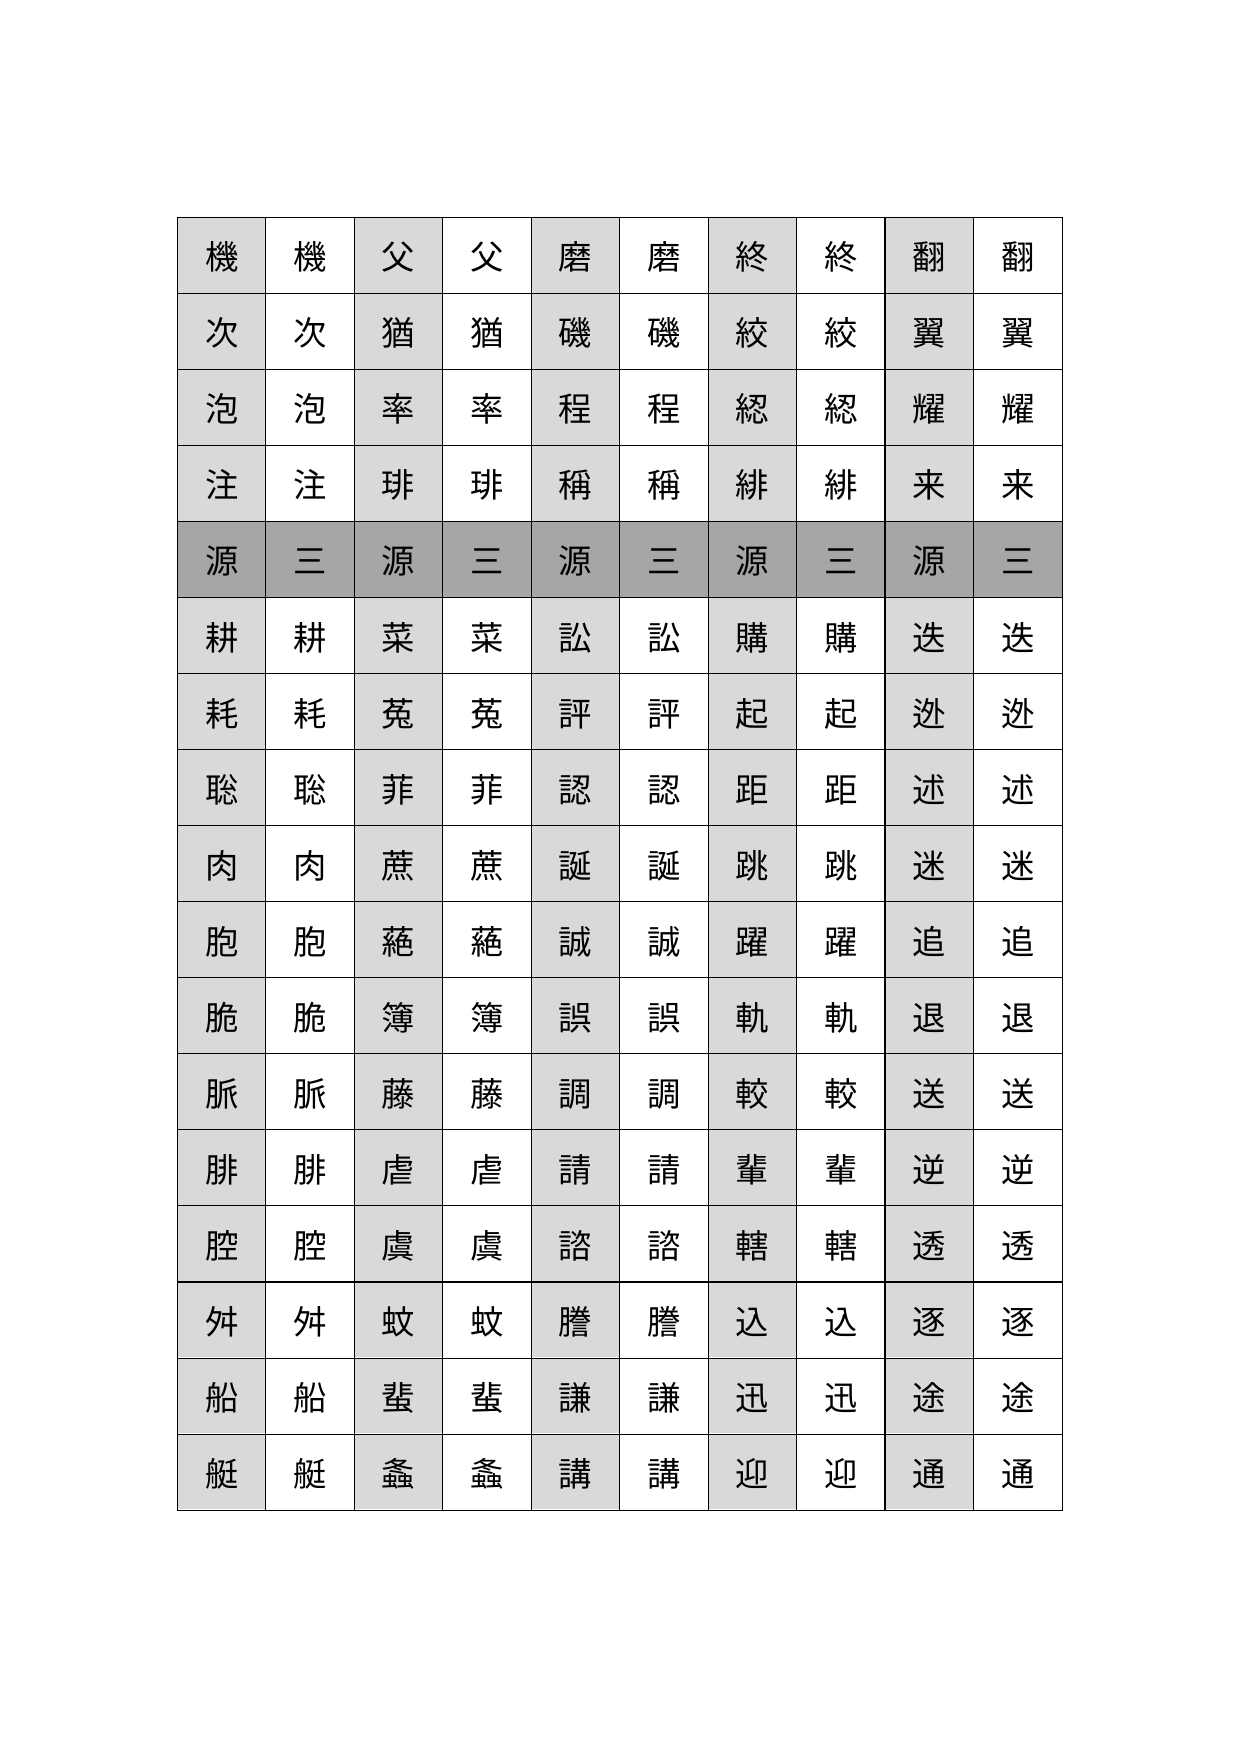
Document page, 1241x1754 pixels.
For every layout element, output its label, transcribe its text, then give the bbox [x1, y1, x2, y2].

table_cell 緋 [709, 446, 796, 521]
table_cell 迅 [709, 1359, 796, 1433]
table_cell 肉 [178, 826, 265, 901]
table_cell 耗 [178, 674, 265, 749]
table_cell 船 [178, 1359, 265, 1433]
table_cell 通 [974, 1435, 1062, 1509]
table_cell 腓 [266, 1130, 354, 1205]
table_cell 迭 [886, 598, 973, 673]
table_cell 誠 [532, 902, 619, 977]
table_cell 迯 [886, 674, 973, 749]
table_cell 退 [974, 978, 1062, 1053]
table_cell 誠 [620, 902, 708, 977]
table_cell 購 [709, 598, 796, 673]
table_cell 逆 [886, 1130, 973, 1205]
table_cell 轄 [797, 1206, 884, 1281]
table_cell 琲 [443, 446, 531, 521]
table_cell 虐 [355, 1130, 442, 1205]
table_cell 輩 [797, 1130, 884, 1205]
table_cell 終 [797, 218, 884, 293]
table_cell 起 [797, 674, 884, 749]
table_cell 迅 [797, 1359, 884, 1433]
table_cell 逆 [974, 1130, 1062, 1205]
table_cell 源 [532, 522, 619, 597]
table_cell 購 [797, 598, 884, 673]
table_cell 磯 [620, 294, 708, 369]
table_cell 菟 [443, 674, 531, 749]
table_cell 翼 [974, 294, 1062, 369]
table_cell 蕝 [355, 902, 442, 977]
table_cell 迷 [974, 826, 1062, 901]
table_cell 菲 [355, 750, 442, 825]
table_cell 三 [443, 522, 531, 597]
table_cell 船 [266, 1359, 354, 1433]
table_cell 次 [266, 294, 354, 369]
table_cell 機 [266, 218, 354, 293]
table_cell 絞 [797, 294, 884, 369]
table_cell 源 [355, 522, 442, 597]
table_cell 請 [620, 1130, 708, 1205]
table_cell 脈 [178, 1054, 265, 1129]
table_cell 轄 [709, 1206, 796, 1281]
table_cell 耀 [974, 370, 1062, 445]
table_cell 訟 [532, 598, 619, 673]
table_cell 翻 [886, 218, 973, 293]
table_cell 軌 [797, 978, 884, 1053]
table_cell 蕝 [443, 902, 531, 977]
table_cell 調 [620, 1054, 708, 1129]
table_cell 虞 [355, 1206, 442, 1281]
table_cell 胞 [266, 902, 354, 977]
table_cell 機 [178, 218, 265, 293]
table_cell 調 [532, 1054, 619, 1129]
table_cell 翻 [974, 218, 1062, 293]
table_cell 送 [886, 1054, 973, 1129]
table_cell 源 [178, 522, 265, 597]
table_cell 距 [709, 750, 796, 825]
table_cell 緋 [797, 446, 884, 521]
table_cell 述 [886, 750, 973, 825]
table_cell 虐 [443, 1130, 531, 1205]
table_cell 耀 [886, 370, 973, 445]
table_cell 翼 [886, 294, 973, 369]
table_cell 泡 [266, 370, 354, 445]
table_cell 螽 [355, 1435, 442, 1509]
table_cell 評 [620, 674, 708, 749]
table_cell 追 [974, 902, 1062, 977]
table_cell 迎 [797, 1435, 884, 1509]
table_cell 藤 [443, 1054, 531, 1129]
table_cell 迷 [886, 826, 973, 901]
table_cell 謄 [620, 1283, 708, 1357]
table_cell 三 [266, 522, 354, 597]
table_cell 来 [886, 446, 973, 521]
table_cell 艇 [266, 1435, 354, 1509]
table_cell 脆 [266, 978, 354, 1053]
table_cell 通 [886, 1435, 973, 1509]
table_cell 脆 [178, 978, 265, 1053]
table_cell 稱 [620, 446, 708, 521]
table_cell 諮 [620, 1206, 708, 1281]
table_cell 蜚 [355, 1359, 442, 1433]
table_cell 謄 [532, 1283, 619, 1357]
table_cell 泡 [178, 370, 265, 445]
table_cell 源 [709, 522, 796, 597]
table_cell 虞 [443, 1206, 531, 1281]
table_cell 較 [797, 1054, 884, 1129]
table_cell 菜 [443, 598, 531, 673]
table_cell 跳 [797, 826, 884, 901]
table_cell 源 [886, 522, 973, 597]
table_cell 終 [709, 218, 796, 293]
table_cell 猶 [355, 294, 442, 369]
table_cell 透 [886, 1206, 973, 1281]
table_cell 込 [709, 1283, 796, 1357]
table_cell 菜 [355, 598, 442, 673]
table_cell 注 [266, 446, 354, 521]
table_cell 磨 [532, 218, 619, 293]
table_cell 注 [178, 446, 265, 521]
table_cell 絞 [709, 294, 796, 369]
table_cell 琲 [355, 446, 442, 521]
table_cell 綛 [709, 370, 796, 445]
table_cell 較 [709, 1054, 796, 1129]
table_cell 猶 [443, 294, 531, 369]
table_cell 謙 [532, 1359, 619, 1433]
table_cell 蔗 [443, 826, 531, 901]
table_cell 三 [620, 522, 708, 597]
table_cell 誤 [532, 978, 619, 1053]
table_cell 簿 [443, 978, 531, 1053]
table_cell 耗 [266, 674, 354, 749]
table_cell 訟 [620, 598, 708, 673]
table_cell 簿 [355, 978, 442, 1053]
table_cell 輩 [709, 1130, 796, 1205]
table_cell 蜚 [443, 1359, 531, 1433]
table_cell 迯 [974, 674, 1062, 749]
table_cell 程 [620, 370, 708, 445]
table_cell 父 [355, 218, 442, 293]
table_cell 誤 [620, 978, 708, 1053]
table_cell 腔 [266, 1206, 354, 1281]
table_cell 認 [532, 750, 619, 825]
table_cell 躍 [709, 902, 796, 977]
table_cell 程 [532, 370, 619, 445]
table_cell 迭 [974, 598, 1062, 673]
table_cell 菟 [355, 674, 442, 749]
table_cell 胞 [178, 902, 265, 977]
table_cell 誕 [620, 826, 708, 901]
table_cell 講 [532, 1435, 619, 1509]
table_cell 聡 [178, 750, 265, 825]
table_cell 率 [443, 370, 531, 445]
table_cell 耕 [178, 598, 265, 673]
table_cell 三 [974, 522, 1062, 597]
table_cell 藤 [355, 1054, 442, 1129]
table_cell 迎 [709, 1435, 796, 1509]
table_cell 率 [355, 370, 442, 445]
table_cell 耕 [266, 598, 354, 673]
table_cell 舛 [178, 1283, 265, 1357]
table_cell 逐 [974, 1283, 1062, 1357]
table_cell 誕 [532, 826, 619, 901]
table_cell 稱 [532, 446, 619, 521]
table_cell 述 [974, 750, 1062, 825]
table_cell 諮 [532, 1206, 619, 1281]
table_cell 距 [797, 750, 884, 825]
table_cell 艇 [178, 1435, 265, 1509]
table_cell 蚊 [355, 1283, 442, 1357]
table_cell 認 [620, 750, 708, 825]
table_cell 磯 [532, 294, 619, 369]
table_cell 軌 [709, 978, 796, 1053]
table_cell 起 [709, 674, 796, 749]
table_cell 送 [974, 1054, 1062, 1129]
table_cell 退 [886, 978, 973, 1053]
table_cell 聡 [266, 750, 354, 825]
table_cell 請 [532, 1130, 619, 1205]
table_cell 蚊 [443, 1283, 531, 1357]
table_cell 次 [178, 294, 265, 369]
table_cell 綛 [797, 370, 884, 445]
table_cell 三 [797, 522, 884, 597]
table_cell 透 [974, 1206, 1062, 1281]
table_cell 腓 [178, 1130, 265, 1205]
table_cell 講 [620, 1435, 708, 1509]
table_cell 込 [797, 1283, 884, 1357]
table_cell 途 [886, 1359, 973, 1433]
table_cell 逐 [886, 1283, 973, 1357]
table_cell 磨 [620, 218, 708, 293]
table_cell 螽 [443, 1435, 531, 1509]
table_cell 躍 [797, 902, 884, 977]
table_cell 跳 [709, 826, 796, 901]
table_cell 追 [886, 902, 973, 977]
table_cell 肉 [266, 826, 354, 901]
table_cell 脈 [266, 1054, 354, 1129]
table_cell 舛 [266, 1283, 354, 1357]
table_cell 父 [443, 218, 531, 293]
table_cell 菲 [443, 750, 531, 825]
table_cell 腔 [178, 1206, 265, 1281]
table_cell 謙 [620, 1359, 708, 1433]
table_cell 蔗 [355, 826, 442, 901]
table_cell 途 [974, 1359, 1062, 1433]
table_cell 評 [532, 674, 619, 749]
table_cell 来 [974, 446, 1062, 521]
